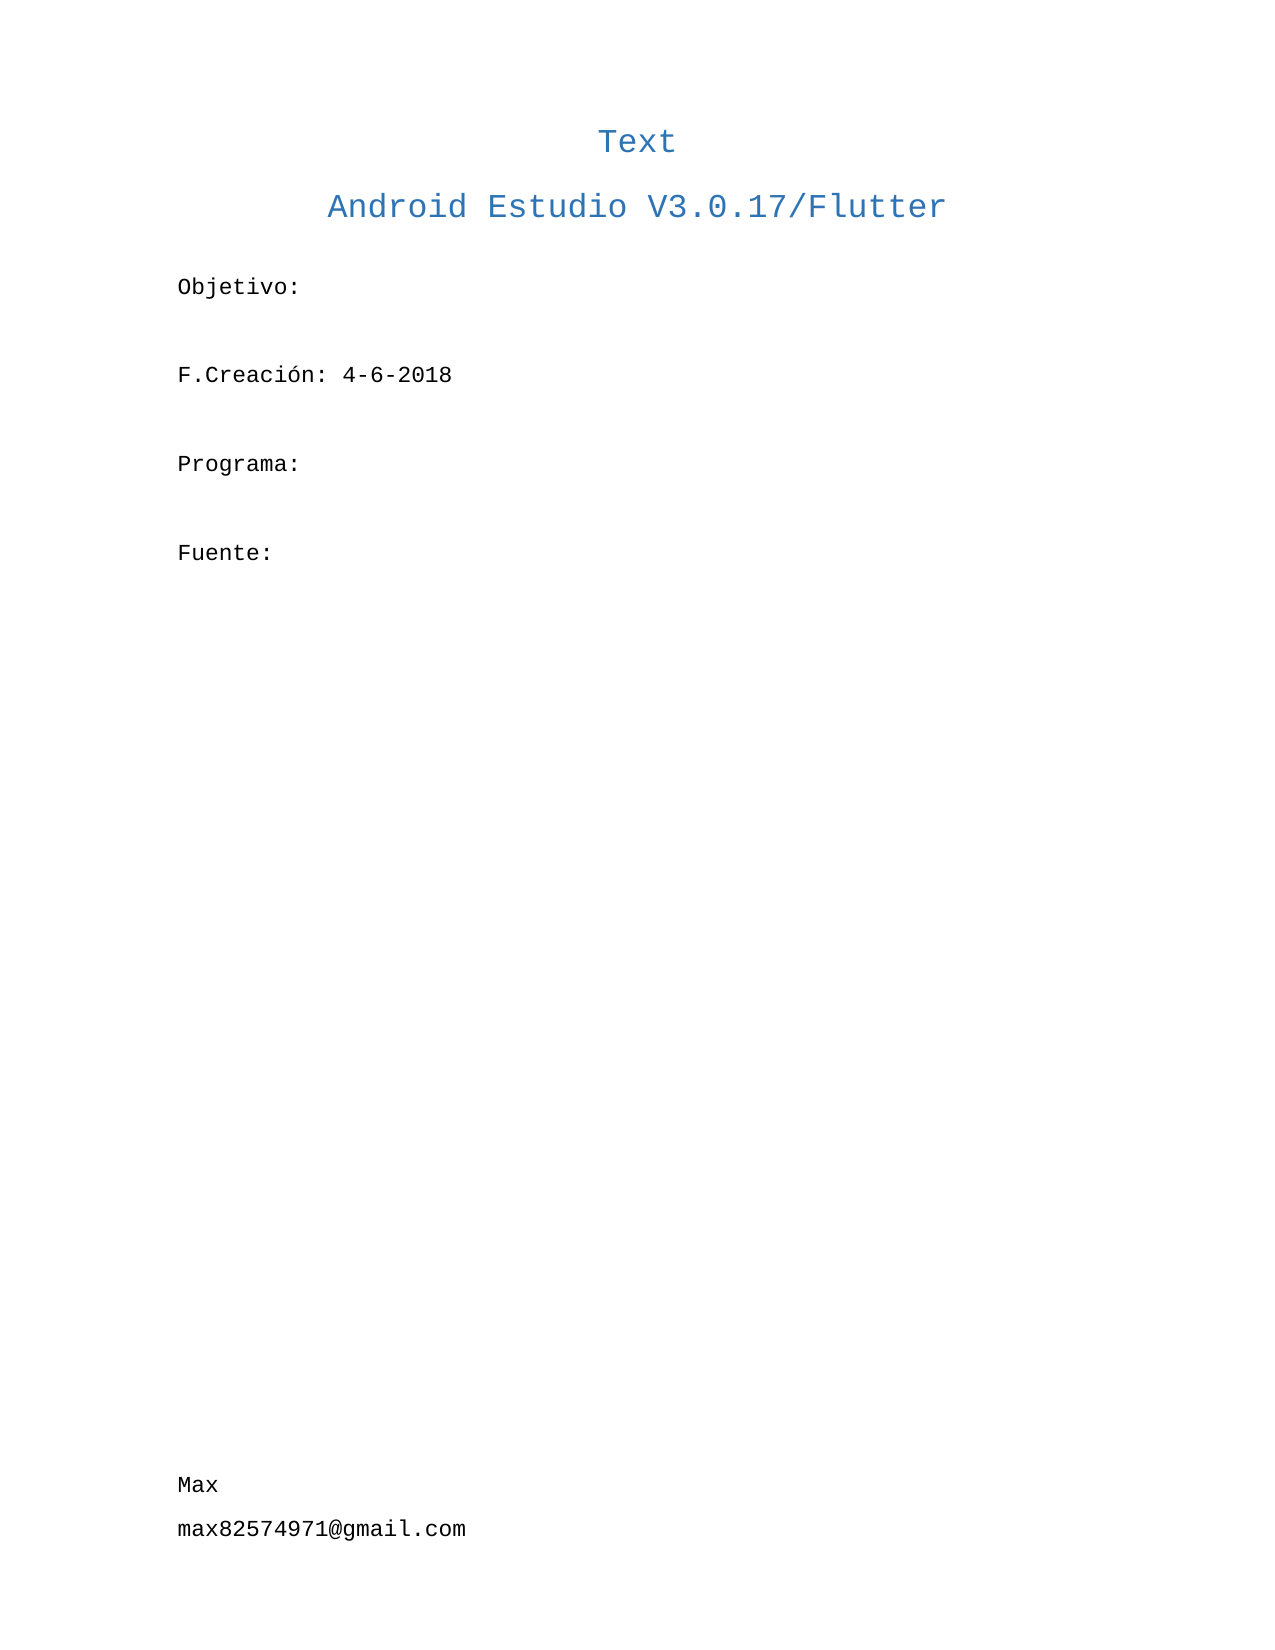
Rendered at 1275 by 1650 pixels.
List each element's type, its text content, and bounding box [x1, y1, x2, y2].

subtitle Text [177, 125, 1098, 163]
text F.Creación: 4-6-2018 [177, 364, 1098, 390]
subtitle Android Estudio V3.0.17/Flutter [177, 190, 1098, 228]
text Max [177, 1473, 1098, 1499]
text Programa: [177, 452, 1098, 478]
text Fuente: [177, 541, 1098, 567]
text Objetivo: [177, 275, 1098, 301]
text max82574971@gmail.com [177, 1517, 1098, 1543]
